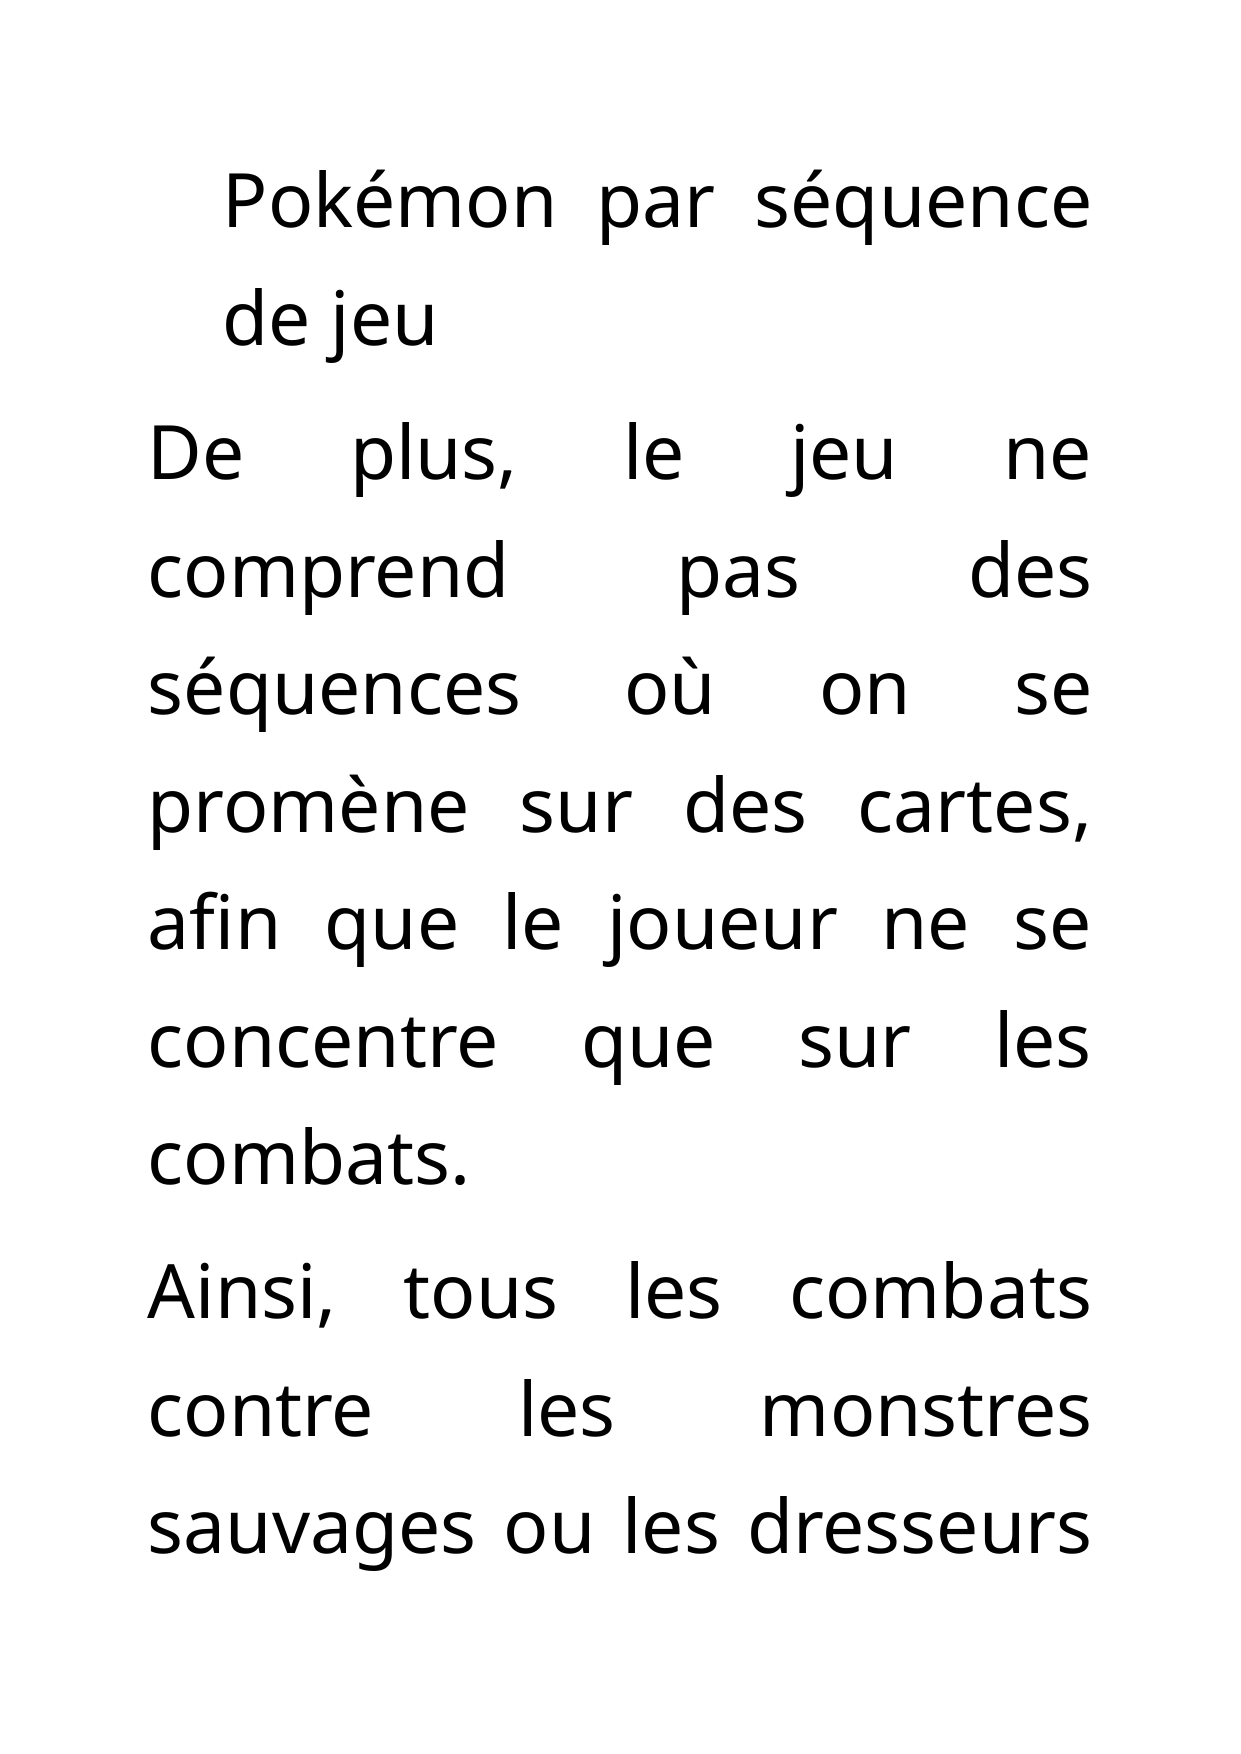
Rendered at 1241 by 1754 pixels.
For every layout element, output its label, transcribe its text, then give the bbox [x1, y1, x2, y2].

list Pokémon par séquence de jeu [185, 148, 1093, 367]
text De plus, le jeu ne comprend pas des séquences où on se promène sur des cartes, afin que le joueur ne se concentre que sur les combats. [148, 399, 1093, 1206]
text Ainsi, tous les combats contre les monstres sauvages ou les dresseurs [148, 1238, 1093, 1576]
